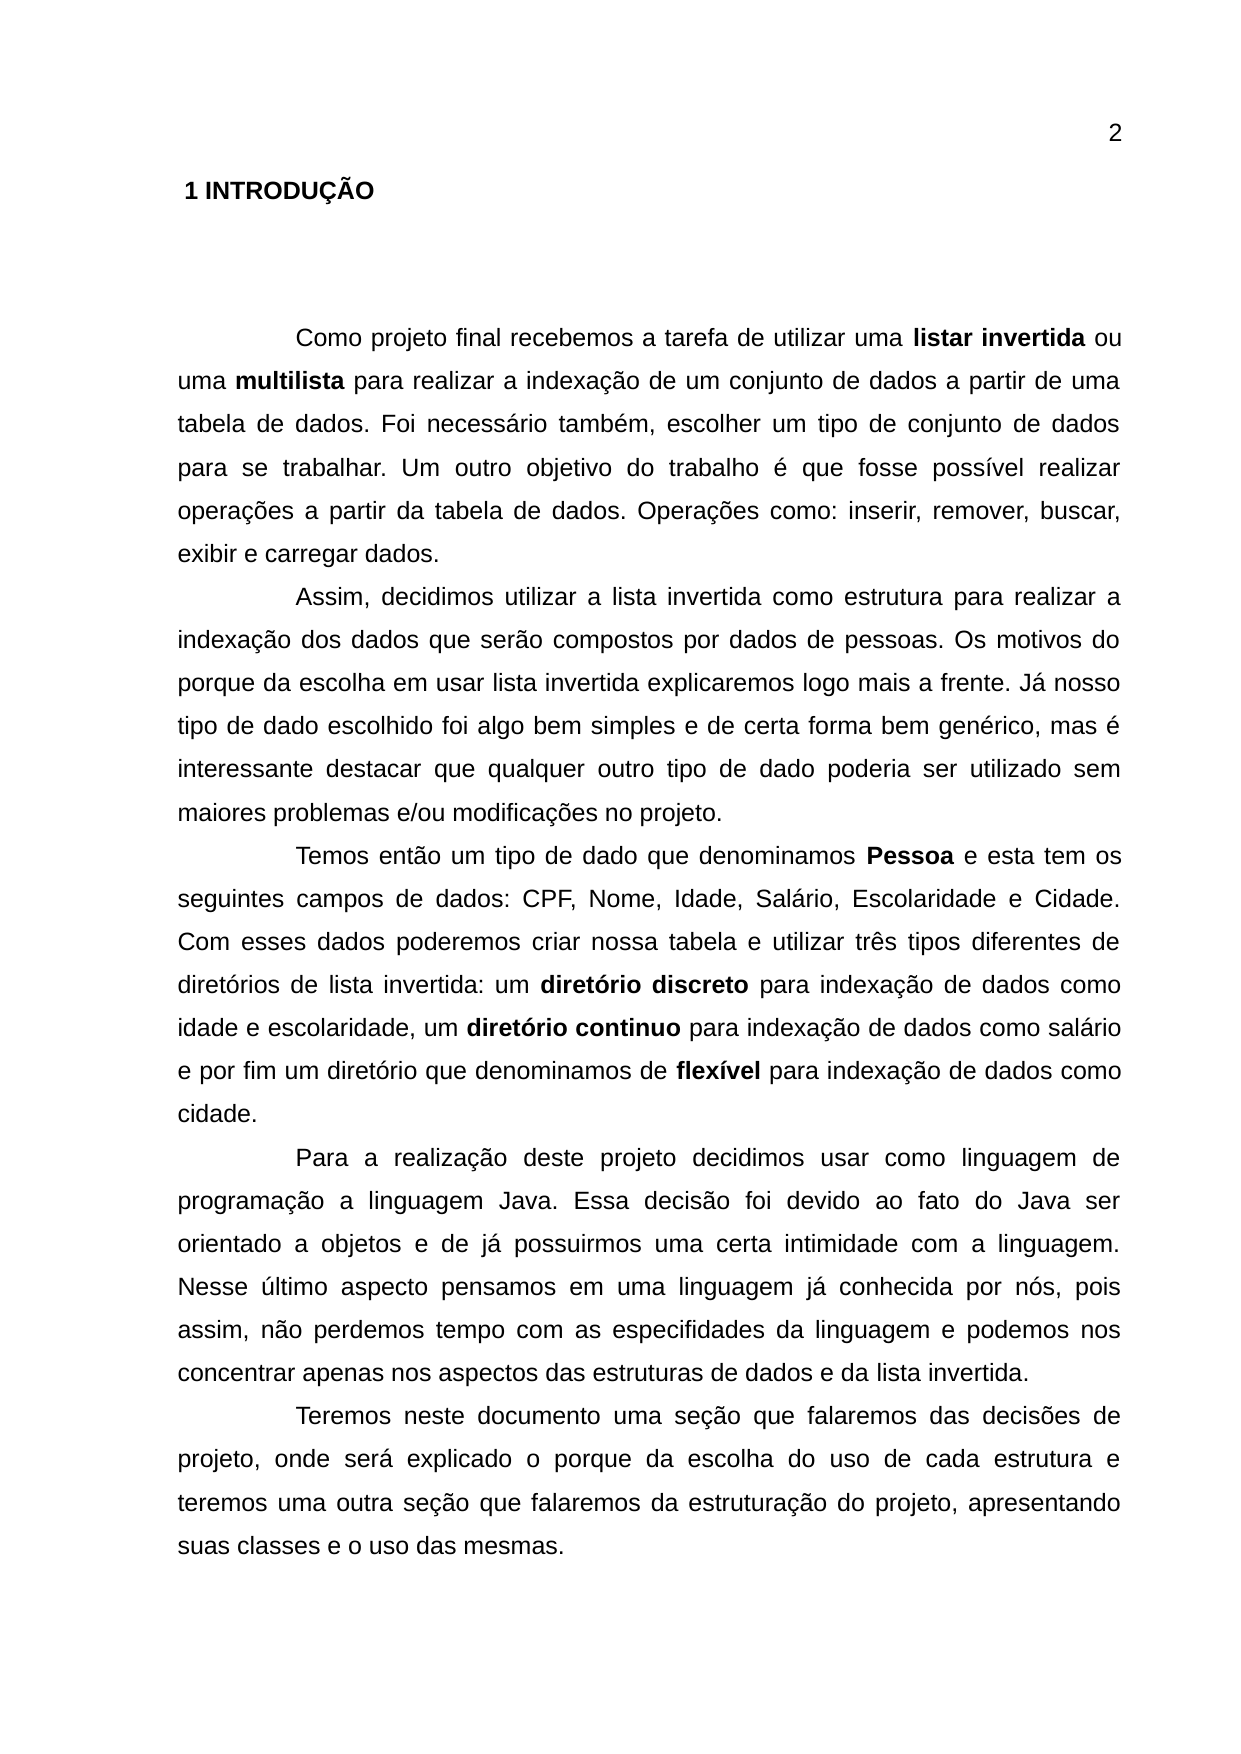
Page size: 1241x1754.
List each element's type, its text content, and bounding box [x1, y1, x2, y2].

text Assim, decidimos utilizar a lista invertida como estrutura para realizar a indexação dos dados que serão compostos por dados de pessoas. Os motivos do porque da escolha em usar lista invertida explicaremos logo mais a frente. Já nosso tipo de dado escolhido foi algo bem simples e de certa forma bem genérico, mas é interessante destacar que qualquer outro tipo de dado poderia ser utilizado sem maiores problemas e/ou modificações no projeto. [177, 582, 1122, 826]
list Introdução [177, 176, 1122, 205]
text Para a realização deste projeto decidimos usar como linguagem de programação a linguagem Java. Essa decisão foi devido ao fato do Java ser orientado a objetos e de já possuirmos uma certa intimidade com a linguagem. Nesse último aspecto pensamos em uma linguagem já conhecida por nós, pois assim, não perdemos tempo com as especifidades da linguagem e podemos nos concentrar apenas nos aspectos das estruturas de dados e da lista invertida. [177, 1143, 1122, 1387]
text Teremos neste documento uma seção que falaremos das decisões de projeto, onde será explicado o porque da escolha do uso de cada estrutura e teremos uma outra seção que falaremos da estruturação do projeto, apresentando suas classes e o uso das mesmas. [177, 1401, 1122, 1559]
text Temos então um tipo de dado que denominamos Pessoa e esta tem os seguintes campos de dados: CPF, Nome, Idade, Salário, Escolaridade e Cidade. Com esses dados poderemos criar nossa tabela e utilizar três tipos diferentes de diretórios de lista invertida: um diretório discreto para indexação de dados como idade e escolaridade, um diretório continuo para indexação de dados como salário e por fim um diretório que denominamos de flexível para indexação de dados como cidade. [177, 841, 1122, 1128]
text Como projeto final recebemos a tarefa de utilizar uma listar invertida ou uma multilista para realizar a indexação de um conjunto de dados a partir de uma tabela de dados. Foi necessário também, escolher um tipo de conjunto de dados para se trabalhar. Um outro objetivo do trabalho é que fosse possível realizar operações a partir da tabela de dados. Operações como: inserir, remover, buscar, exibir e carregar dados. [177, 323, 1122, 568]
